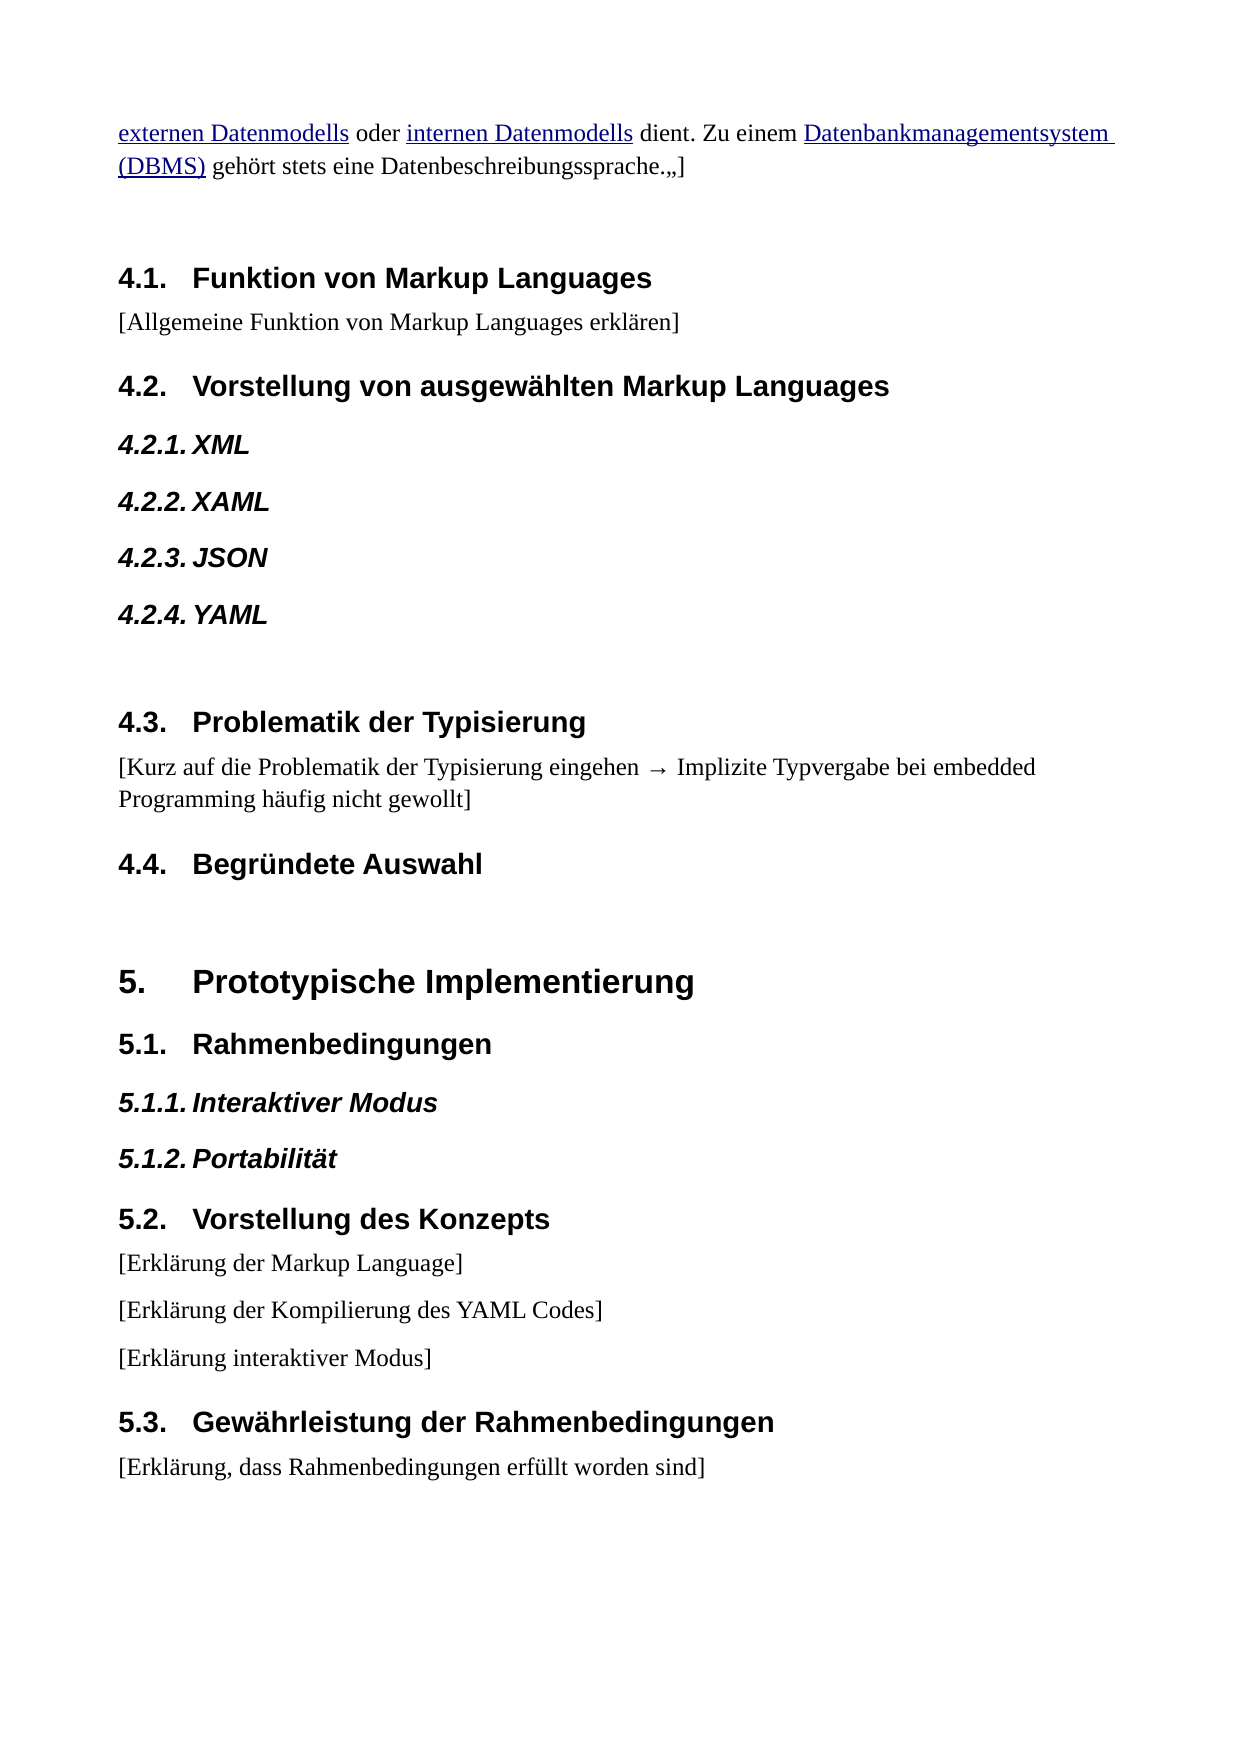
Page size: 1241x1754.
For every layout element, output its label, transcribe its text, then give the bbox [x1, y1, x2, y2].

subtitle XAML [118, 485, 1122, 517]
subtitle Portabilität [118, 1143, 1122, 1175]
text [Erklärung, dass Rahmenbedingungen erfüllt worden sind] [118, 1452, 1122, 1480]
text [Kurz auf die Problematik der Typisierung eingehen → Implizite Typvergabe bei embedded Programming häufig nicht gewollt] [118, 752, 1122, 813]
subtitle Begründete Auswahl [118, 847, 1122, 881]
text [Allgemeine Funktion von Markup Languages erklären] [118, 307, 1122, 336]
subtitle YAML [118, 599, 1122, 631]
subtitle Rahmenbedingungen [118, 1027, 1122, 1061]
subtitle Gewährleistung der Rahmenbedingungen [118, 1405, 1122, 1439]
subtitle Problematik der Typisierung [118, 705, 1122, 739]
subtitle Funktion von Markup Languages [118, 261, 1122, 295]
subtitle Prototypische Implementierung [118, 961, 1122, 1000]
subtitle XML [118, 428, 1122, 460]
subtitle Interaktiver Modus [118, 1086, 1122, 1118]
subtitle Vorstellung des Konzepts [118, 1202, 1122, 1236]
subtitle JSON [118, 542, 1122, 574]
text externen Datenmodells oder internen Datenmodells dient. Zu einem Datenbankmanagementsystem (DBMS) gehört stets eine Datenbeschreibungssprache.„] [118, 118, 1122, 180]
text [Erklärung interaktiver Modus] [118, 1343, 1122, 1372]
text [Erklärung der Kompilierung des YAML Codes] [118, 1296, 1122, 1324]
text [Erklärung der Markup Language] [118, 1248, 1122, 1277]
subtitle Vorstellung von ausgewählten Markup Languages [118, 369, 1122, 403]
